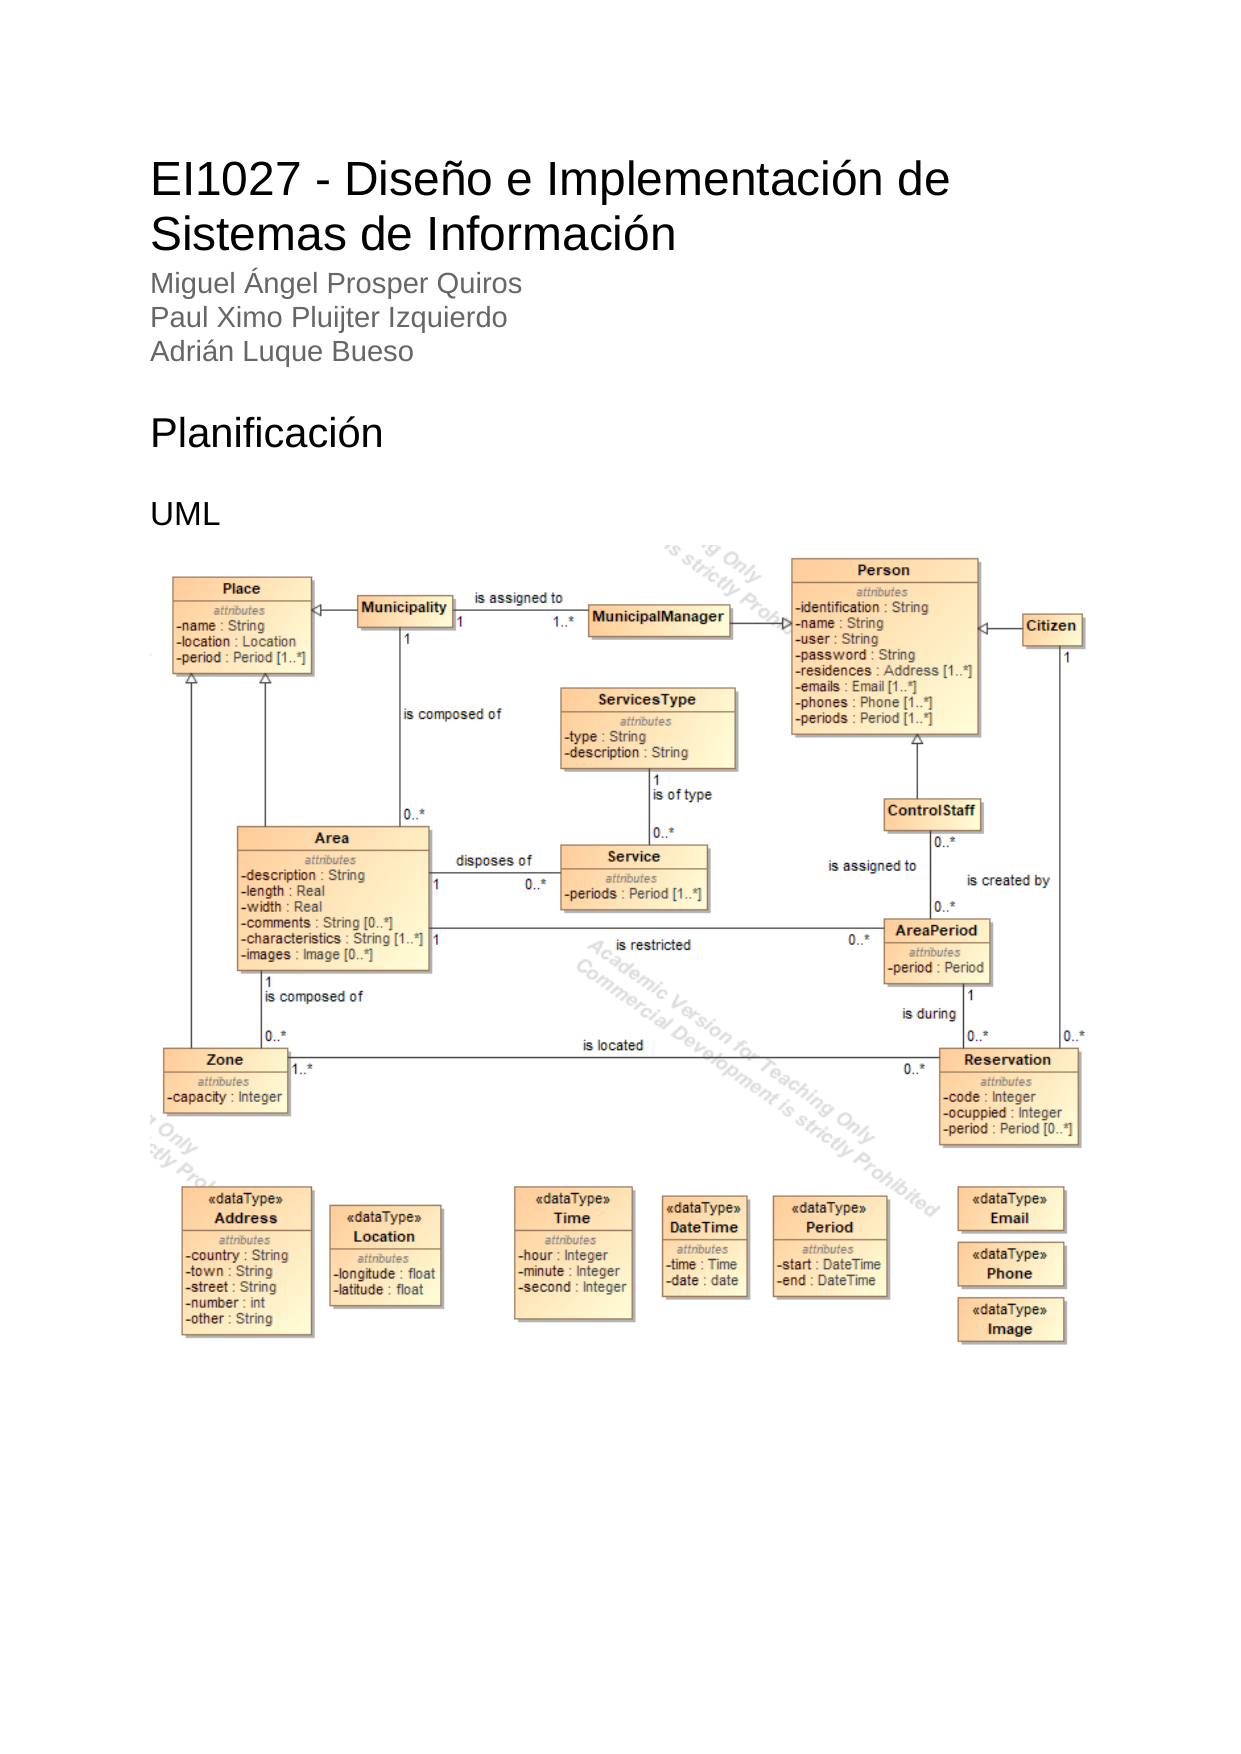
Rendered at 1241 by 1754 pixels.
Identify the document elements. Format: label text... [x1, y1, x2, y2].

picture [150, 545, 1091, 1354]
title EI1027 - Diseño e Implementación de Sistemas de Información [150, 150, 1090, 260]
subtitle Miguel Ángel Prosper Quiros [150, 266, 1090, 300]
subtitle Paul Ximo Pluijter Izquierdo [150, 300, 1090, 333]
subtitle Adrián Luque Bueso [150, 333, 1090, 367]
subtitle Planificación [150, 409, 1090, 457]
subtitle UML [150, 494, 1090, 533]
